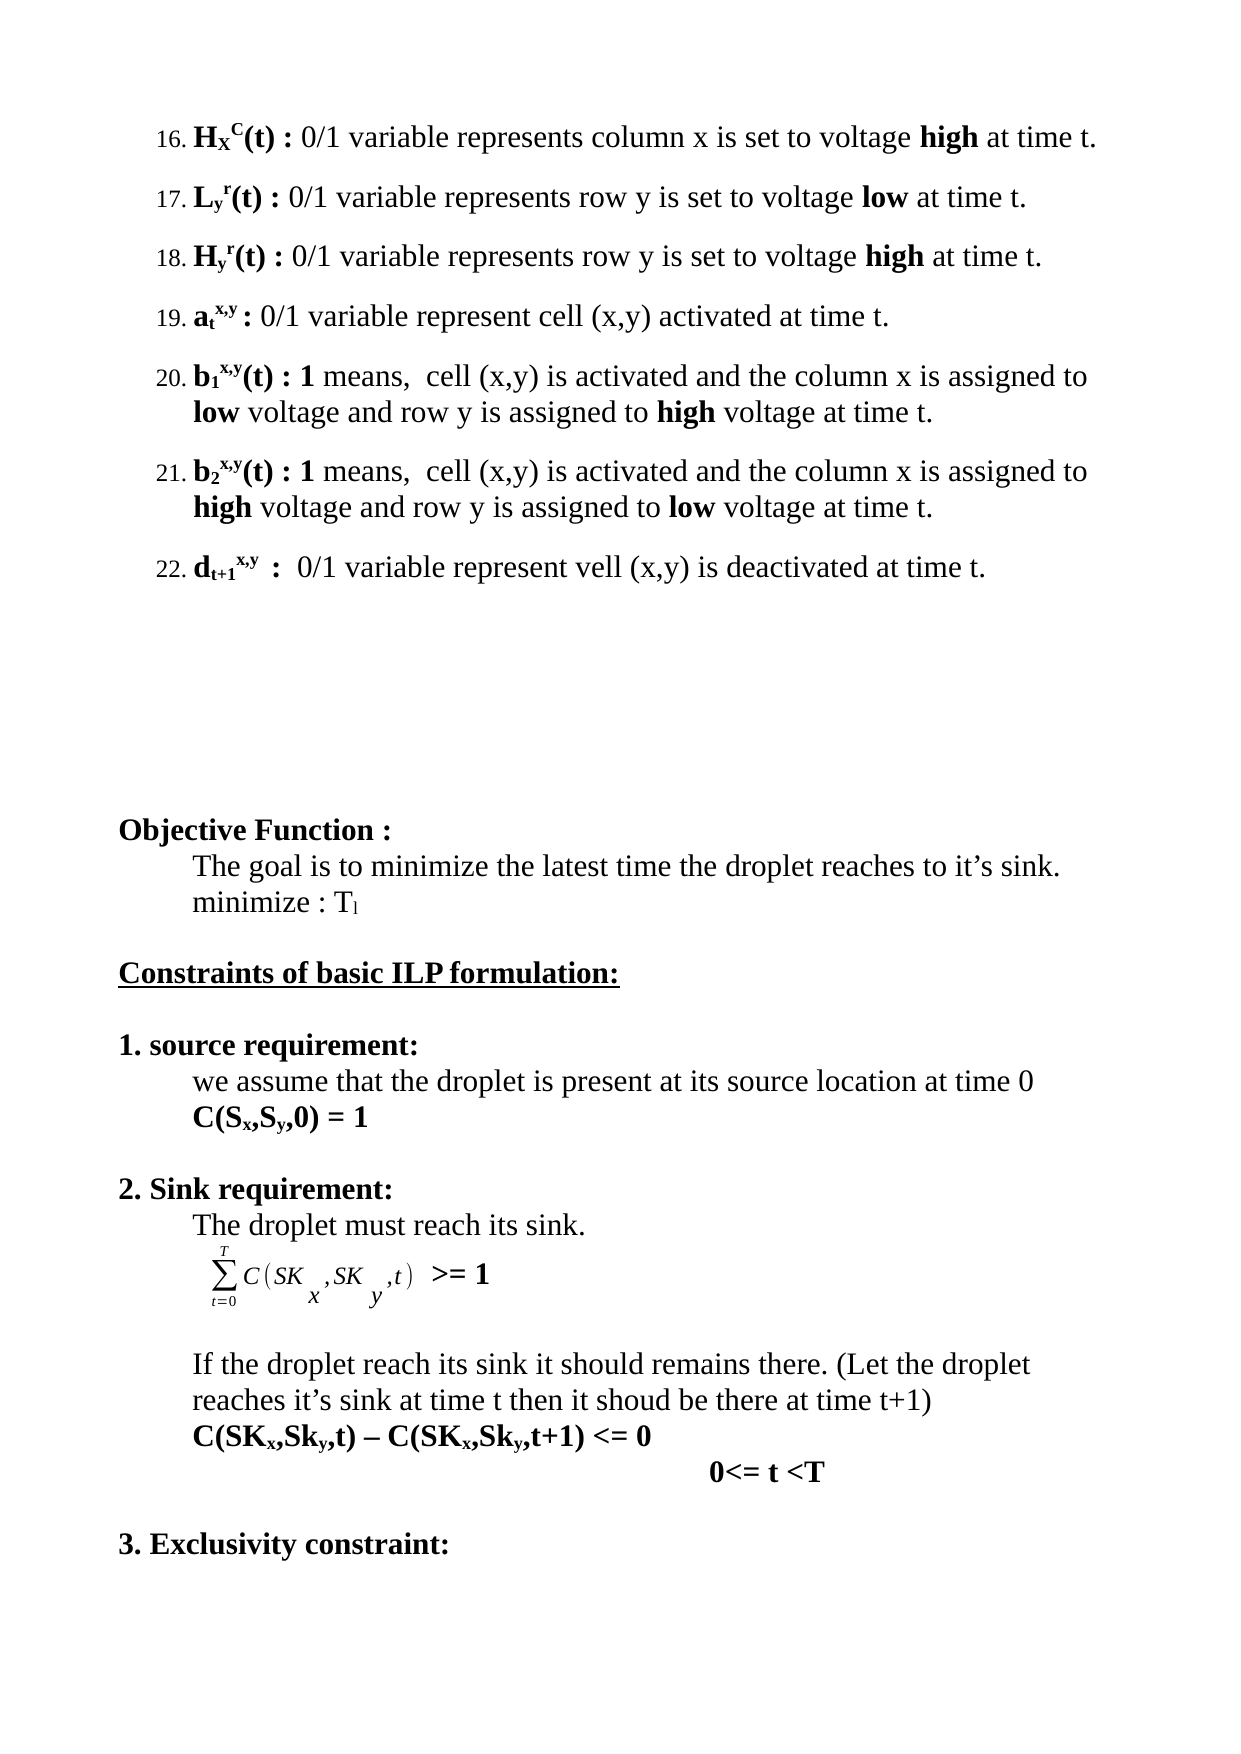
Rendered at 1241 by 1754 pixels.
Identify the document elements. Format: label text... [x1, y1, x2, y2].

text C(SKx,Sky,t) – C(SKx,Sky,t+1) <= 0 [118, 1417, 1122, 1453]
text The goal is to minimize the latest time the droplet reaches to it’s sink. [118, 847, 1122, 883]
text 2. Sink requirement: [118, 1170, 1122, 1206]
list Lyr(t) : 0/1 variable represents row y is set to voltage low at time t. [156, 178, 1122, 214]
list b1x,y(t) : 1 means, cell (x,y) is activated and the column x is assigned to low voltage and row y is assigned to high voltage at time t. [156, 357, 1122, 429]
text The droplet must reach its sink. [118, 1206, 1122, 1242]
text minimize : Tl [118, 883, 1122, 919]
text 1. source requirement: [118, 1027, 1122, 1062]
text 0<= t <T [118, 1453, 1122, 1489]
list atx,y : 0/1 variable represent cell (x,y) activated at time t. [156, 297, 1122, 333]
text >= 1 [118, 1242, 1122, 1309]
text Constraints of basic ILP formulation: [118, 955, 1122, 991]
text Objective Function : [118, 811, 1122, 847]
text If the droplet reach its sink it should remains there. (Let the droplet reaches it’s sink at time t then it shoud be there at time t+1) [118, 1345, 1122, 1417]
text 3. Exclusivity constraint: [118, 1525, 1122, 1561]
list Hyr(t) : 0/1 variable represents row y is set to voltage high at time t. [156, 237, 1122, 273]
list b2x,y(t) : 1 means, cell (x,y) is activated and the column x is assigned to high voltage and row y is assigned to low voltage at time t. [156, 452, 1122, 524]
list HXC(t) : 0/1 variable represents column x is set to voltage high at time t. [156, 118, 1122, 154]
text we assume that the droplet is present at its source location at time 0 [118, 1062, 1122, 1098]
list dt+1x,y : 0/1 variable represent vell (x,y) is deactivated at time t. [156, 548, 1122, 584]
text C(Sx,Sy,0) = 1 [118, 1098, 1122, 1134]
